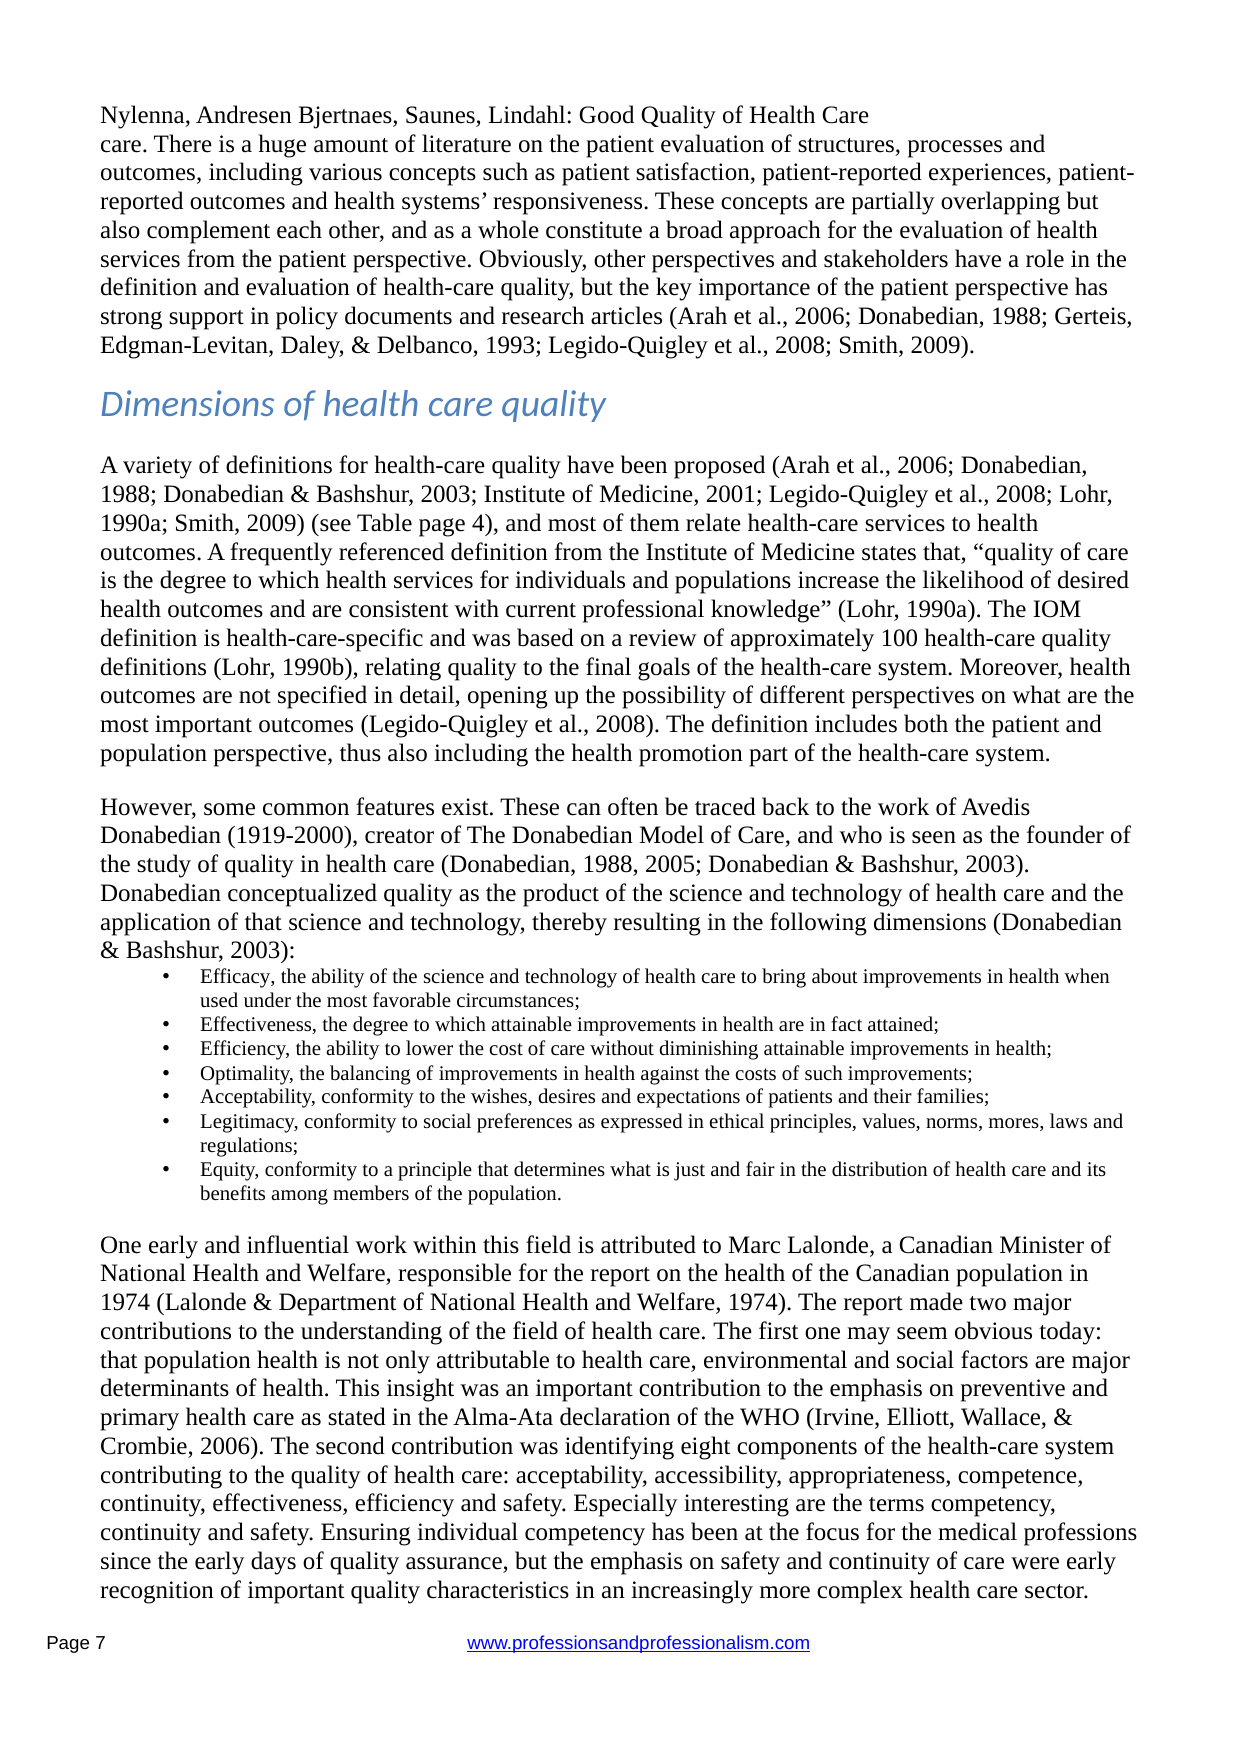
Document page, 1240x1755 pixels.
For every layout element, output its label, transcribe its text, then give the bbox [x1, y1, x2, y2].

text A variety of definitions for health-care quality have been proposed (Arah et al., 2006; Donabedian, 1988; Donabedian & Bashshur, 2003; Institute of Medicine, 2001; Legido-Quigley et al., 2008; Lohr, 1990a; Smith, 2009) (see Table page 4), and most of them relate health-care services to health outcomes. A frequently referenced definition from the Institute of Medicine states that, “quality of care is the degree to which health services for individuals and populations increase the likelihood of desired health outcomes and are consistent with current professional knowledge” (Lohr, 1990a). The IOM definition is health-care-specific and was based on a review of approximately 100 health-care quality definitions (Lohr, 1990b), relating quality to the final goals of the health-care system. Moreover, health outcomes are not specified in detail, opening up the possibility of different perspectives on what are the most important outcomes (Legido-Quigley et al., 2008). The definition includes both the patient and population perspective, thus also including the health promotion part of the health-care system. [100, 450, 1139, 767]
subtitle Dimensions of health care quality [100, 379, 1139, 425]
list Equity, conformity to a principle that determines what is just and fair in the distribution of health care and its benefits among members of the population. [162, 1157, 1139, 1205]
list Efficiency, the ability to lower the cost of care without diminishing attainable improvements in health; [162, 1036, 1139, 1060]
list Efficacy, the ability of the science and technology of health care to bring about improvements in health when used under the most favorable circumstances; [162, 964, 1139, 1012]
list Effectiveness, the degree to which attainable improvements in health are in fact attained; [162, 1012, 1139, 1036]
list Optimality, the balancing of improvements in health against the costs of such improvements; [162, 1060, 1139, 1084]
text care. There is a huge amount of literature on the patient evaluation of structures, processes and outcomes, including various concepts such as patient satisfaction, patient-reported experiences, patient-reported outcomes and health systems’ responsiveness. These concepts are partially overlapping but also complement each other, and as a whole constitute a broad approach for the evaluation of health services from the patient perspective. Obviously, other perspectives and stakeholders have a role in the definition and evaluation of health-care quality, but the key importance of the patient perspective has strong support in policy documents and research articles (Arah et al., 2006; Donabedian, 1988; Gerteis, Edgman-Levitan, Daley, & Delbanco, 1993; Legido-Quigley et al., 2008; Smith, 2009). [100, 129, 1139, 359]
list Acceptability, conformity to the wishes, desires and expectations of patients and their families; [162, 1084, 1139, 1108]
text One early and influential work within this field is attributed to Marc Lalonde, a Canadian Minister of National Health and Welfare, responsible for the report on the health of the Canadian population in 1974 (Lalonde & Department of National Health and Welfare, 1974). The report made two major contributions to the understanding of the field of health care. The first one may seem obvious today: that population health is not only attributable to health care, environmental and social factors are major determinants of health. This insight was an important contribution to the emphasis on preventive and primary health care as stated in the Alma-Ata declaration of the WHO (Irvine, Elliott, Wallace, & Crombie, 2006). The second contribution was identifying eight components of the health-care system contributing to the quality of health care: acceptability, accessibility, appropriateness, competence, continuity, effectiveness, efficiency and safety. Especially interesting are the terms competency, continuity and safety. Ensuring individual competency has been at the focus for the medical professions since the early days of quality assurance, but the emphasis on safety and continuity of care were early recognition of important quality characteristics in an increasingly more complex health care sector. [100, 1230, 1139, 1603]
text However, some common features exist. These can often be traced back to the work of Avedis Donabedian (1919-2000), creator of The Donabedian Model of Care, and who is seen as the founder of the study of quality in health care (Donabedian, 1988, 2005; Donabedian & Bashshur, 2003). Donabedian conceptualized quality as the product of the science and technology of health care and the application of that science and technology, thereby resulting in the following dimensions (Donabedian & Bashshur, 2003): [100, 792, 1139, 964]
list Legitimacy, conformity to social preferences as expressed in ethical principles, values, norms, mores, laws and regulations; [162, 1108, 1139, 1157]
